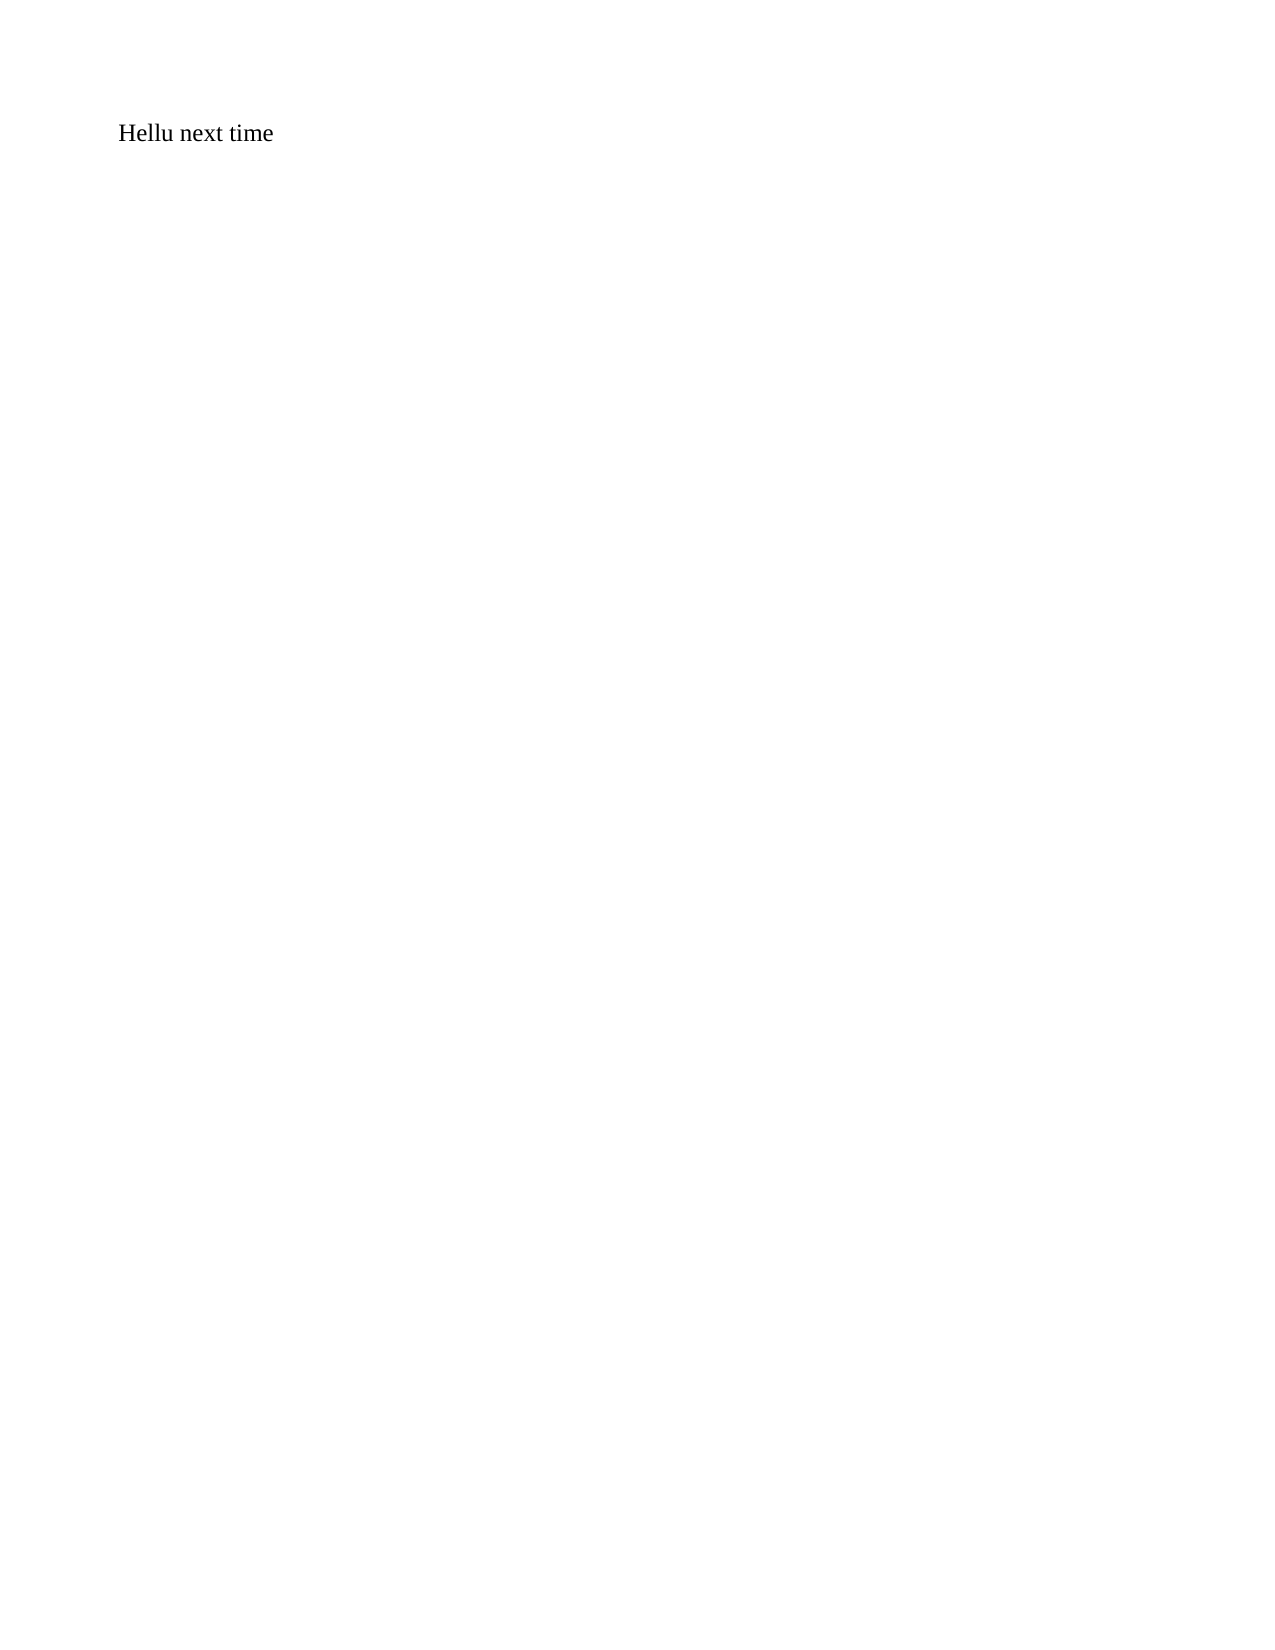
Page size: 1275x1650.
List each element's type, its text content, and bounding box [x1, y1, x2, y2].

text Hellu next time [118, 118, 1157, 147]
